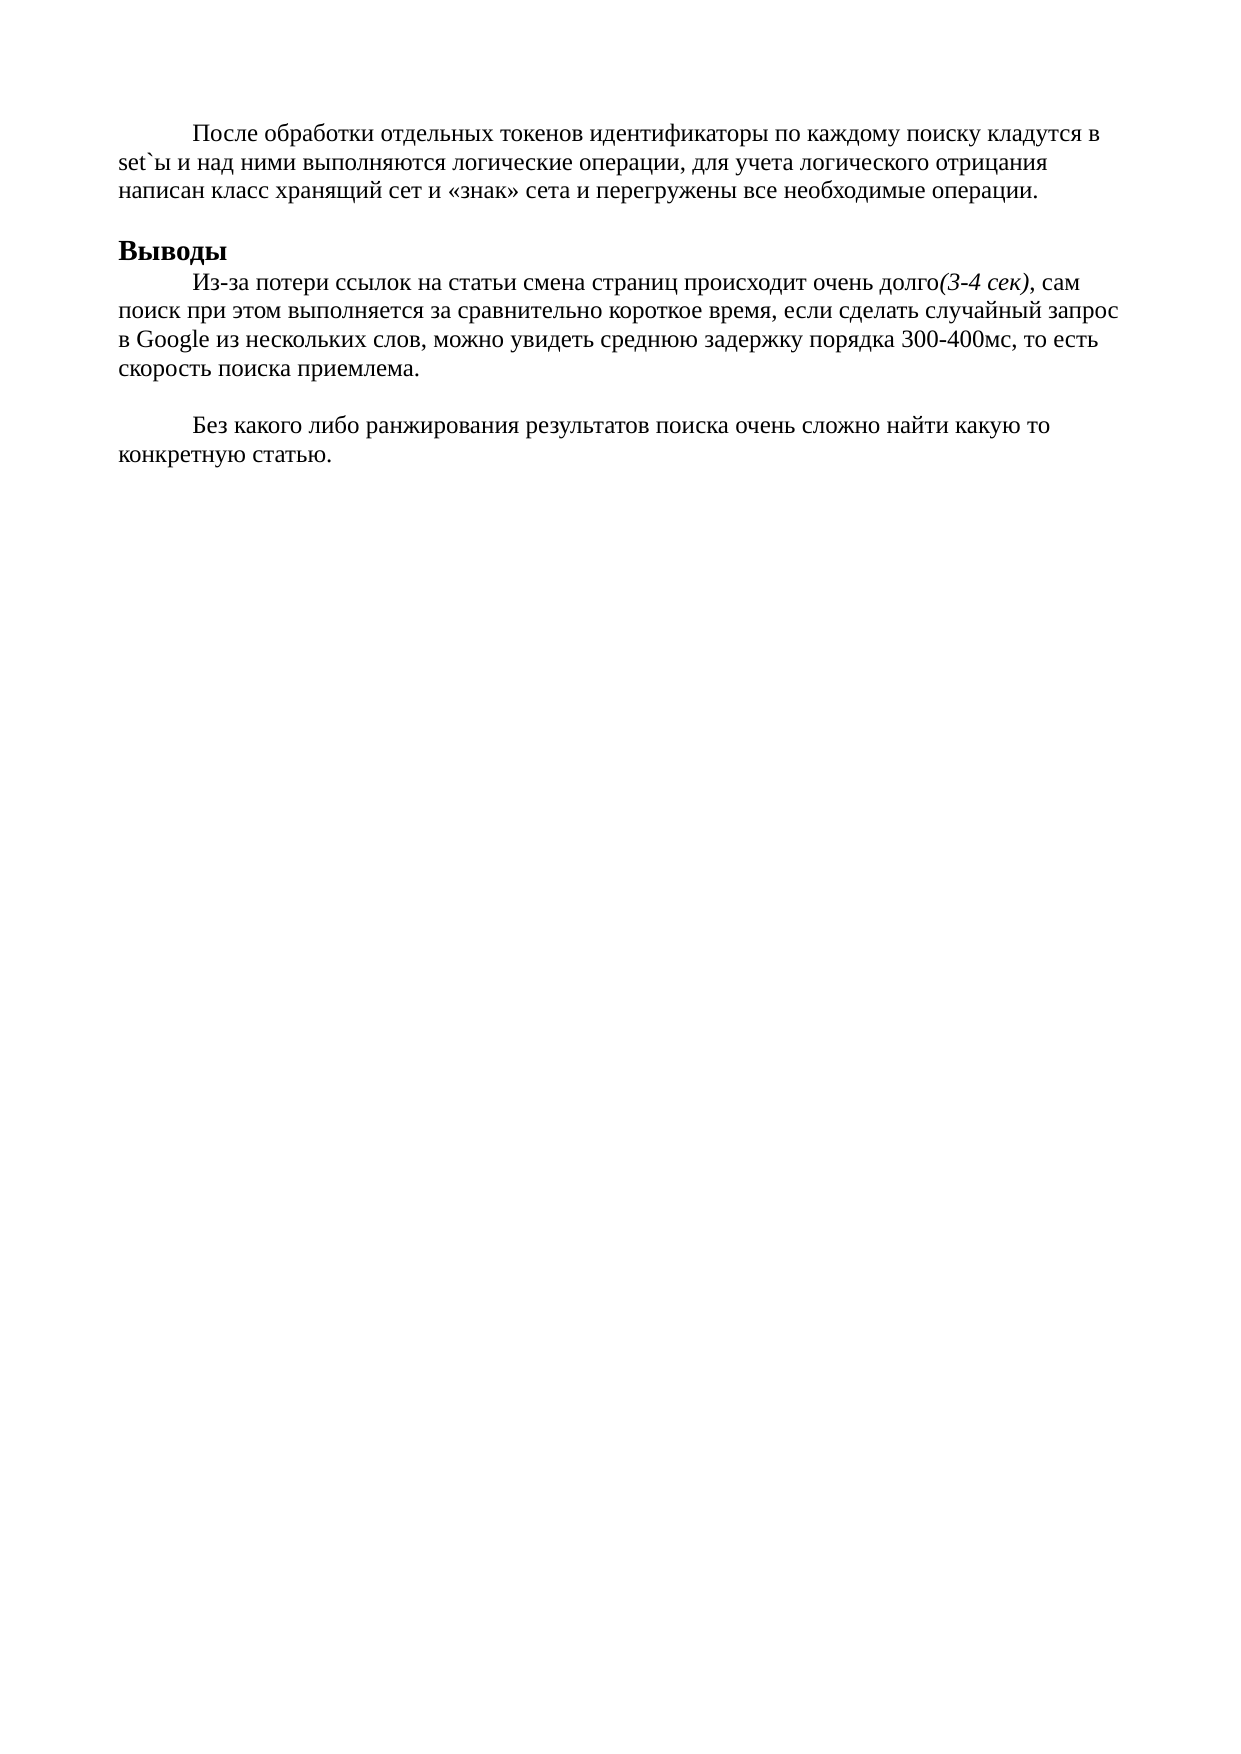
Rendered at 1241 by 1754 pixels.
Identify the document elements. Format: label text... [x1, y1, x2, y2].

text Без какого либо ранжирования результатов поиска очень сложно найти какую то конкретную статью. [118, 410, 1122, 468]
text Из-за потери ссылок на статьи смена страниц происходит очень долго(3-4 сек), сам поиск при этом выполняется за сравнительно короткое время, если сделать случайный запрос в Google из нескольких слов, можно увидеть среднюю задержку порядка 300-400мс, то есть скорость поиска приемлема. [118, 267, 1122, 382]
text Выводы [118, 233, 1122, 267]
text После обработки отдельных токенов идентификаторы по каждому поиску кладутся в set`ы и над ними выполняются логические операции, для учета логического отрицания написан класс хранящий сет и «знак» сета и перегружены все необходимые операции. [118, 118, 1122, 204]
